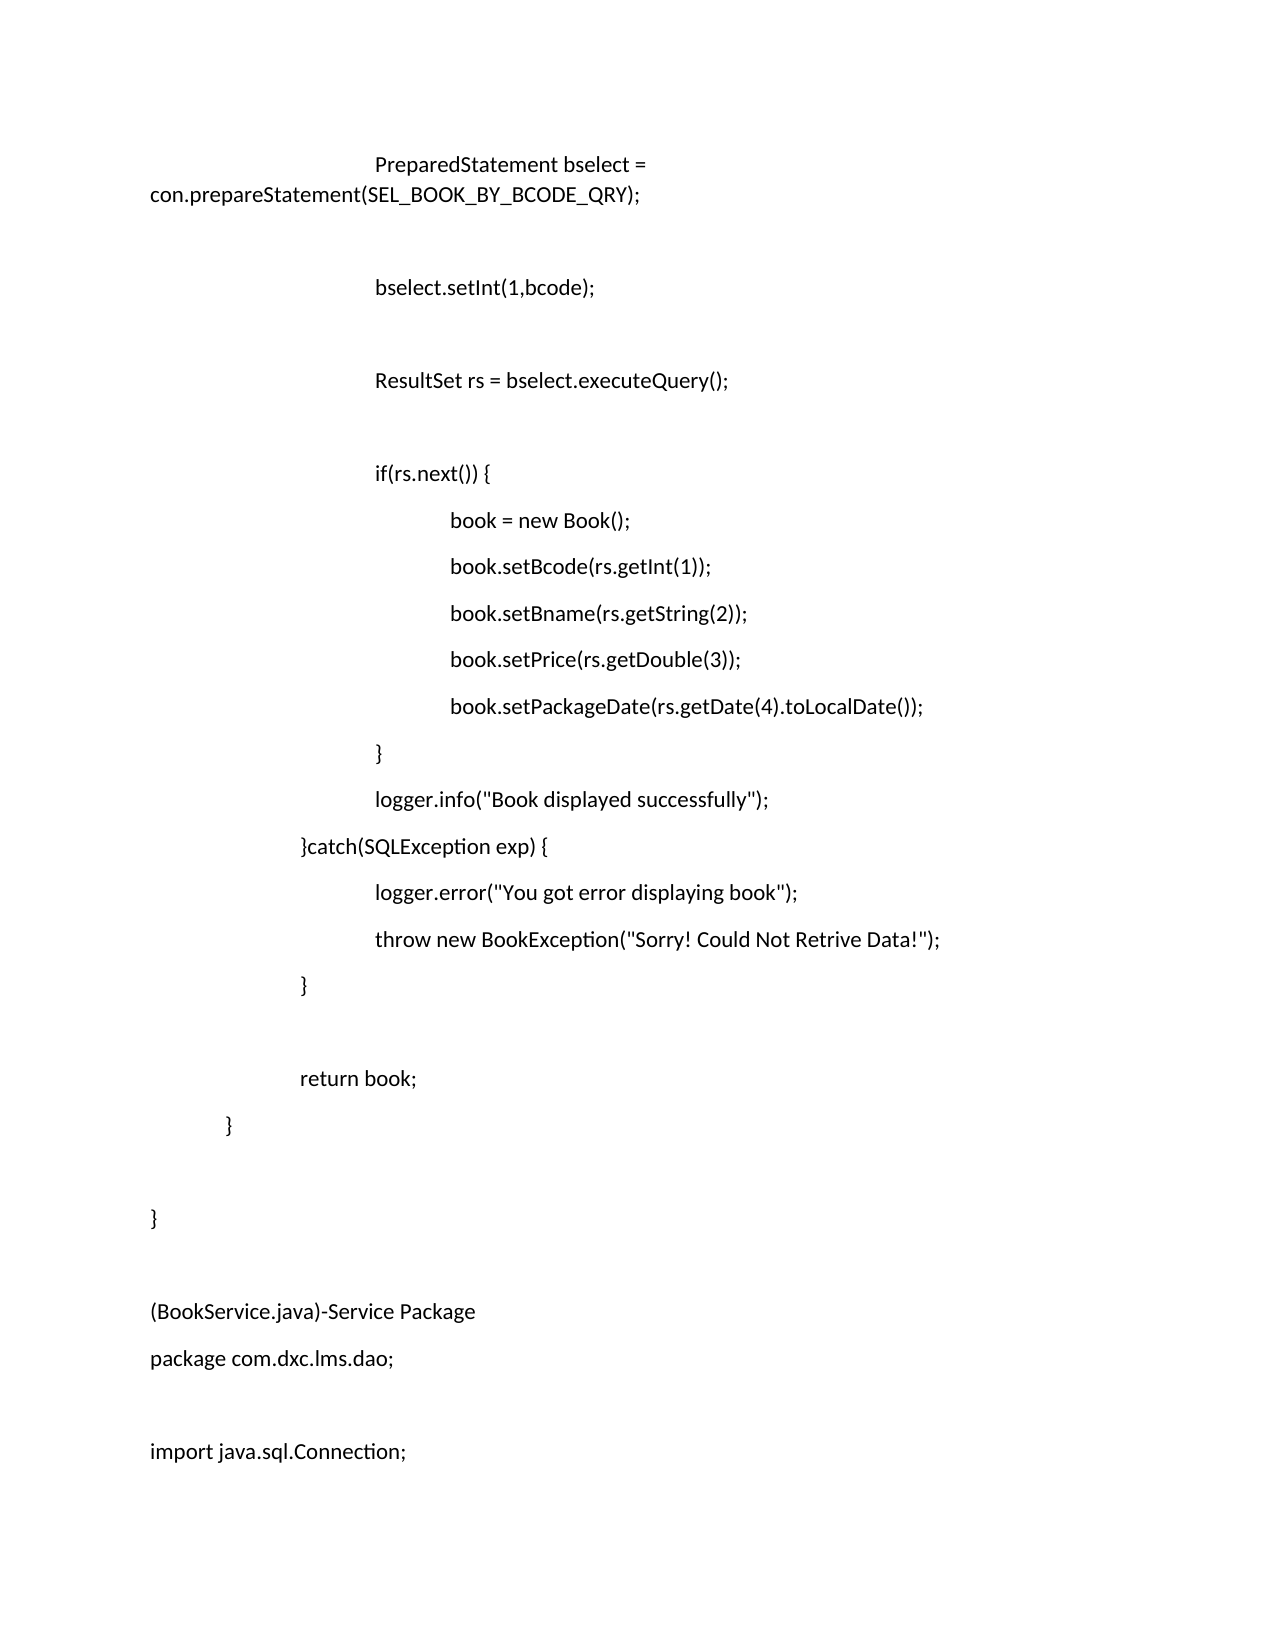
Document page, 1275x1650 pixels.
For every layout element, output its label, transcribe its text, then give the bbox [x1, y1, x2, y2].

text if(rs.next()) { [150, 459, 1125, 487]
text return book; [150, 1064, 1125, 1093]
text } [150, 971, 1125, 999]
text PreparedStatement bselect = con.prepareStatement(SEL_BOOK_BY_BCODE_QRY); [150, 150, 1125, 208]
text book.setPackageDate(rs.getDate(4).toLocalDate()); [150, 692, 1125, 720]
text book.setPrice(rs.getDouble(3)); [150, 646, 1125, 673]
text package com.dxc.lms.dao; [150, 1344, 1125, 1372]
text ResultSet rs = bselect.executeQuery(); [150, 366, 1125, 394]
text logger.error("You got error displaying book"); [150, 878, 1125, 906]
text bselect.setInt(1,bcode); [150, 273, 1125, 301]
text (BookService.java)-Service Package [150, 1297, 1125, 1325]
text logger.info("Book displayed successfully"); [150, 785, 1125, 813]
text book = new Book(); [150, 506, 1125, 534]
text book.setBname(rs.getString(2)); [150, 599, 1125, 627]
text throw new BookException("Sorry! Could Not Retrive Data!"); [150, 925, 1125, 953]
text } [150, 1111, 1125, 1139]
text } [150, 1204, 1125, 1232]
text import java.sql.Connection; [150, 1437, 1125, 1465]
text } [150, 739, 1125, 767]
text book.setBcode(rs.getInt(1)); [150, 552, 1125, 580]
text }catch(SQLException exp) { [150, 832, 1125, 860]
